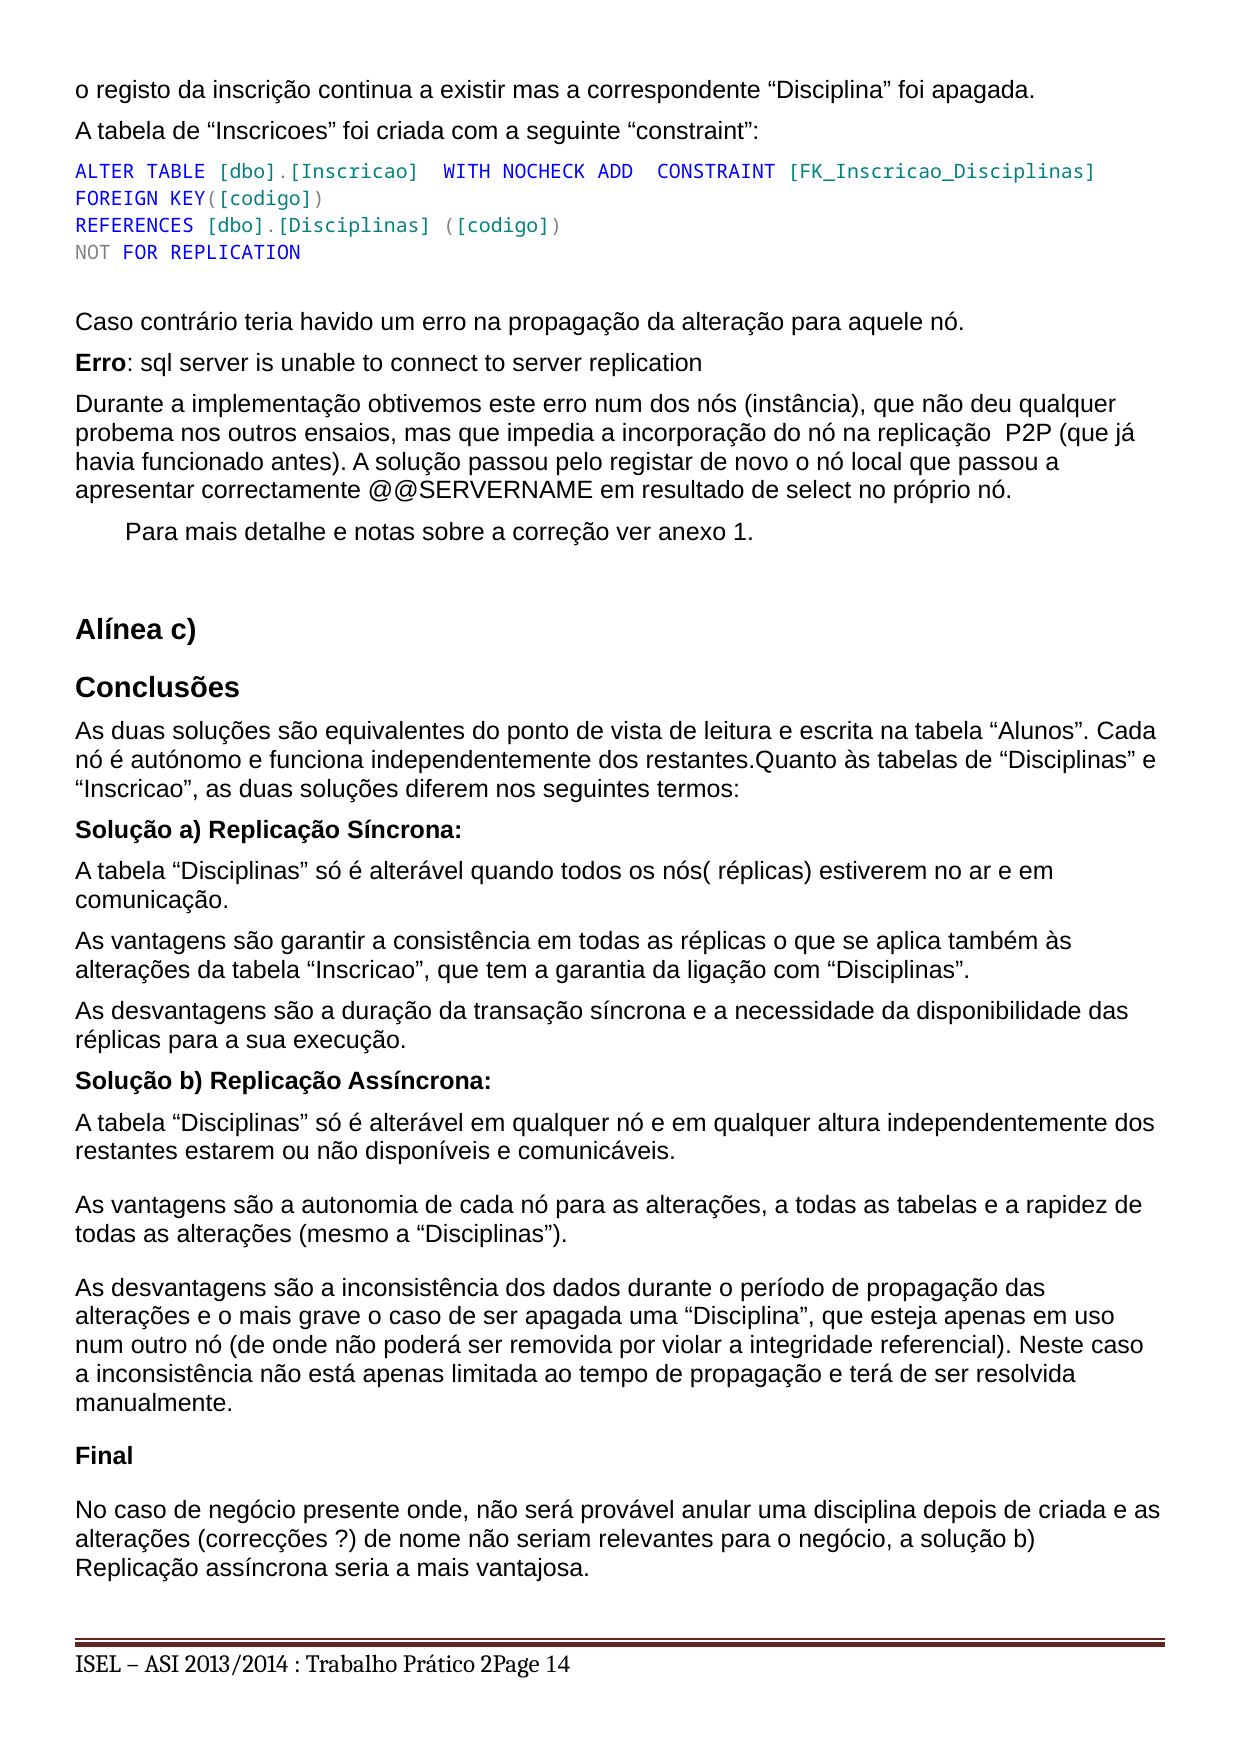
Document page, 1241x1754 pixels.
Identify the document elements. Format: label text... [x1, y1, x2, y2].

text NOT FOR REPLICATION [75, 238, 1165, 265]
text Caso contrário teria havido um erro na propagação da alteração para aquele nó. [75, 307, 1165, 335]
text As vantagens são garantir a consistência em todas as réplicas o que se aplica também às alterações da tabela “Inscricao”, que tem a garantia da ligação com “Disciplinas”. [75, 926, 1165, 984]
text As desvantagens são a inconsistência dos dados durante o período de propagação das alterações e o mais grave o caso de ser apagada uma “Disciplina”, que esteja apenas em uso num outro nó (de onde não poderá ser removida por violar a integridade referencial). Neste caso a inconsistência não está apenas limitada ao tempo de propagação e terá de ser resolvida manualmente. [75, 1272, 1165, 1416]
text No caso de negócio presente onde, não será provável anular uma disciplina depois de criada e as alterações (correcções ?) de nome não seriam relevantes para o negócio, a solução b) Replicação assíncrona seria a mais vantajosa. [75, 1495, 1165, 1581]
text As vantagens são a autonomia de cada nó para as alterações, a todas as tabelas e a rapidez de todas as alterações (mesmo a “Disciplinas”). [75, 1190, 1165, 1247]
text Solução b) Replicação Assíncrona: [75, 1066, 1165, 1095]
text A tabela “Disciplinas” só é alterável em qualquer nó e em qualquer altura independentemente dos restantes estarem ou não disponíveis e comunicáveis. [75, 1107, 1165, 1165]
text REFERENCES [dbo].[Disciplinas] ([codigo]) [75, 211, 1165, 238]
text Final [75, 1441, 1165, 1470]
text Para mais detalhe e notas sobre a correção ver anexo 1. [75, 517, 1165, 545]
text A tabela de “Inscricoes” foi criada com a seguinte “constraint”: [75, 116, 1165, 145]
text As duas soluções são equivalentes do ponto de vista de leitura e escrita na tabela “Alunos”. Cada nó é autónomo e funciona independentemente dos restantes.Quanto às tabelas de “Disciplinas” e “Inscricao”, as duas soluções diferem nos seguintes termos: [75, 716, 1165, 802]
text Durante a implementação obtivemos este erro num dos nós (instância), que não deu qualquer probema nos outros ensaios, mas que impedia a incorporação do nó na replicação P2P (que já havia funcionado antes). A solução passou pelo registar de novo o nó local que passou a apresentar correctamente @@SERVERNAME em resultado de select no próprio nó. [75, 389, 1165, 504]
subtitle Conclusões [75, 670, 1165, 704]
text o registo da inscrição continua a existir mas a correspondente “Disciplina” foi apagada. [75, 75, 1165, 104]
subtitle Alínea c) [75, 612, 1165, 645]
text Erro: sql server is unable to connect to server replication [75, 348, 1165, 377]
text As desvantagens são a duração da transação síncrona e a necessidade da disponibilidade das réplicas para a sua execução. [75, 996, 1165, 1054]
text ALTER TABLE [dbo].[Inscricao] WITH NOCHECK ADD CONSTRAINT [FK_Inscricao_Disciplinas] FOREIGN KEY([codigo]) [75, 157, 1165, 211]
text A tabela “Disciplinas” só é alterável quando todos os nós( réplicas) estiverem no ar e em comunicação. [75, 856, 1165, 914]
text Solução a) Replicação Síncrona: [75, 815, 1165, 844]
